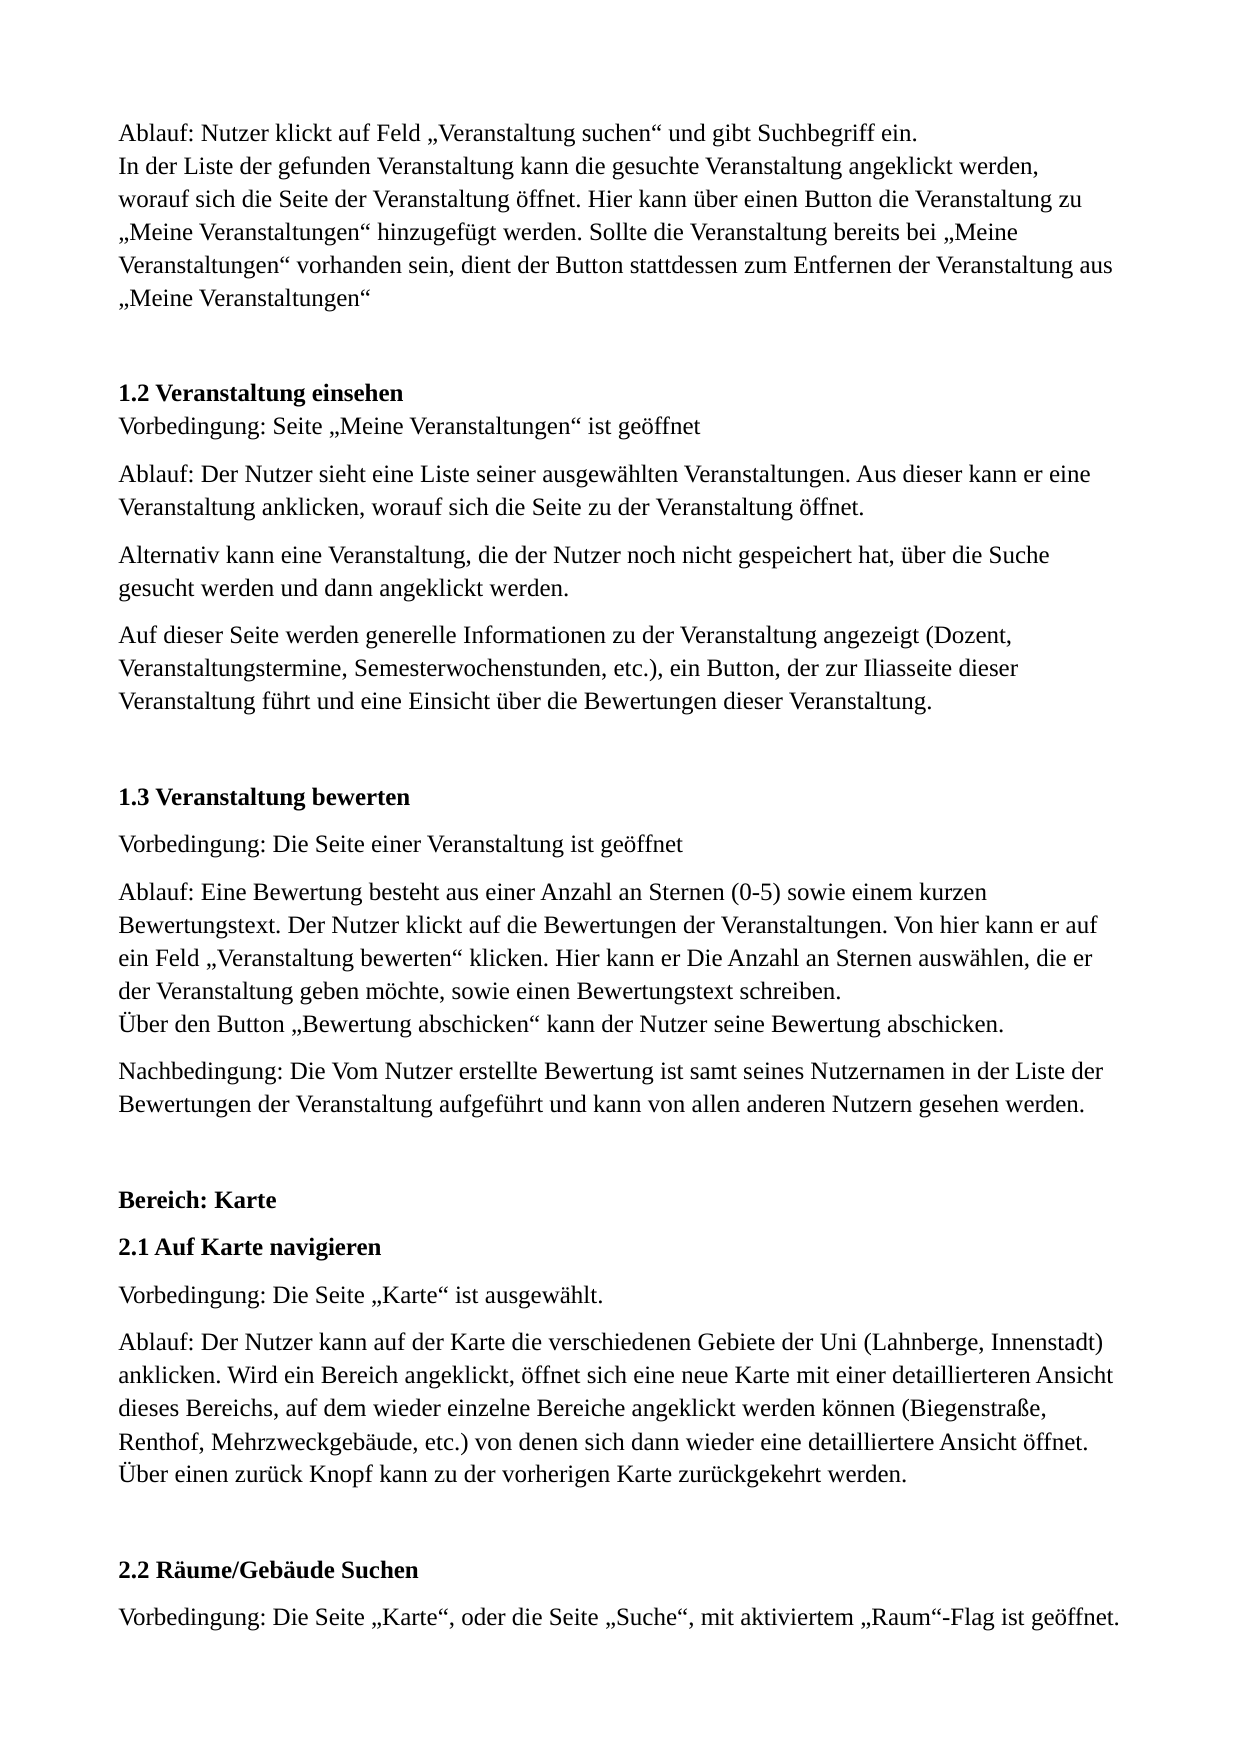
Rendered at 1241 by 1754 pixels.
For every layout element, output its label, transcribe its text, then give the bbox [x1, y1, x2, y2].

text Nachbedingung: Die Vom Nutzer erstellte Bewertung ist samt seines Nutzernamen in der Liste der Bewertungen der Veranstaltung aufgeführt und kann von allen anderen Nutzern gesehen werden. [118, 1056, 1122, 1118]
text Vorbedingung: Die Seite einer Veranstaltung ist geöffnet [118, 829, 1122, 858]
text 2.1 Auf Karte navigieren [118, 1232, 1122, 1261]
text Ablauf: Eine Bewertung besteht aus einer Anzahl an Sternen (0-5) sowie einem kurzen Bewertungstext. Der Nutzer klickt auf die Bewertungen der Veranstaltungen. Von hier kann er auf ein Feld „Veranstaltung bewerten“ klicken. Hier kann er Die Anzahl an Sternen auswählen, die er der Veranstaltung geben möchte, sowie einen Bewertungstext schreiben. Über den Button „Bewertung abschicken“ kann der Nutzer seine Bewertung abschicken. [118, 877, 1122, 1038]
text Auf dieser Seite werden generelle Informationen zu der Veranstaltung angezeigt (Dozent, Veranstaltungstermine, Semesterwochenstunden, etc.), ein Button, der zur Iliasseite dieser Veranstaltung führt und eine Einsicht über die Bewertungen dieser Veranstaltung. [118, 620, 1122, 715]
text Bereich: Karte [118, 1185, 1122, 1213]
text Vorbedingung: Die Seite „Karte“ ist ausgewählt. [118, 1280, 1122, 1309]
text 2.2 Räume/Gebäude Suchen [118, 1555, 1122, 1583]
text 1.3 Veranstaltung bewerten [118, 782, 1122, 810]
text Vorbedingung: Die Seite „Karte“, oder die Seite „Suche“, mit aktiviertem „Raum“-Flag ist geöffnet. [118, 1602, 1122, 1631]
text Ablauf: Der Nutzer kann auf der Karte die verschiedenen Gebiete der Uni (Lahnberge, Innenstadt) anklicken. Wird ein Bereich angeklickt, öffnet sich eine neue Karte mit einer detaillierteren Ansicht dieses Bereichs, auf dem wieder einzelne Bereiche angeklickt werden können (Biegenstraße, Renthof, Mehrzweckgebäude, etc.) von denen sich dann wieder eine detailliertere Ansicht öffnet. Über einen zurück Knopf kann zu der vorherigen Karte zurückgekehrt werden. [118, 1327, 1122, 1488]
text 1.2 Veranstaltung einsehen Vorbedingung: Seite „Meine Veranstaltungen“ ist geöffnet [118, 378, 1122, 440]
text Ablauf: Nutzer klickt auf Feld „Veranstaltung suchen“ und gibt Suchbegriff ein. In der Liste der gefunden Veranstaltung kann die gesuchte Veranstaltung angeklickt werden, worauf sich die Seite der Veranstaltung öffnet. Hier kann über einen Button die Veranstaltung zu „Meine Veranstaltungen“ hinzugefügt werden. Sollte die Veranstaltung bereits bei „Meine Veranstaltungen“ vorhanden sein, dient der Button stattdessen zum Entfernen der Veranstaltung aus „Meine Veranstaltungen“ [118, 118, 1122, 312]
text Ablauf: Der Nutzer sieht eine Liste seiner ausgewählten Veranstaltungen. Aus dieser kann er eine Veranstaltung anklicken, worauf sich die Seite zu der Veranstaltung öffnet. [118, 459, 1122, 521]
text Alternativ kann eine Veranstaltung, die der Nutzer noch nicht gespeichert hat, über die Suche gesucht werden und dann angeklickt werden. [118, 540, 1122, 601]
